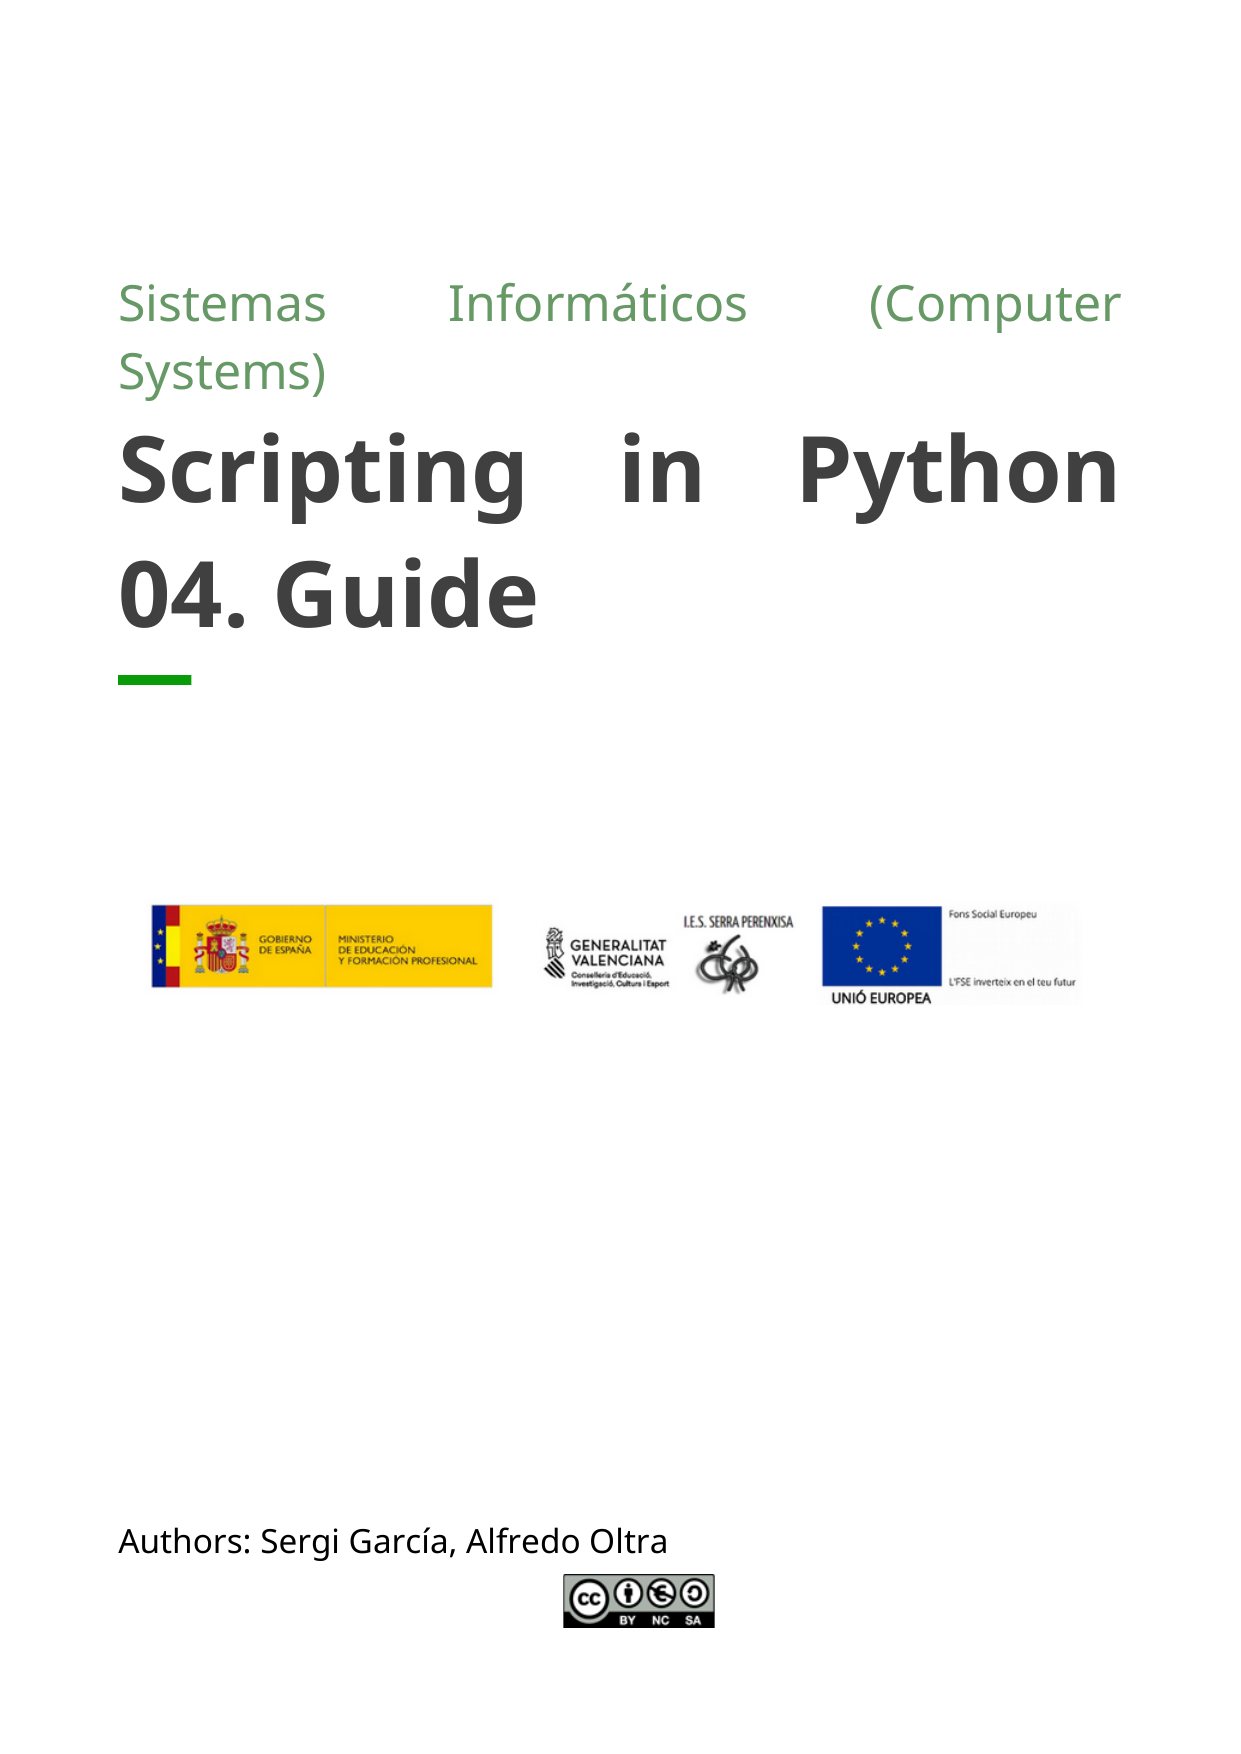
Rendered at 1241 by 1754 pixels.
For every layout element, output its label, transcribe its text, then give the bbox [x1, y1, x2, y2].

picture [563, 1574, 715, 1628]
title Sistemas Informáticos (Computer Systems) Scripting in Python 04. Guide [118, 268, 1122, 654]
text Authors: Sergi García, Alfredo Oltra [118, 1517, 1122, 1563]
picture [118, 675, 192, 685]
picture [118, 885, 1123, 1005]
